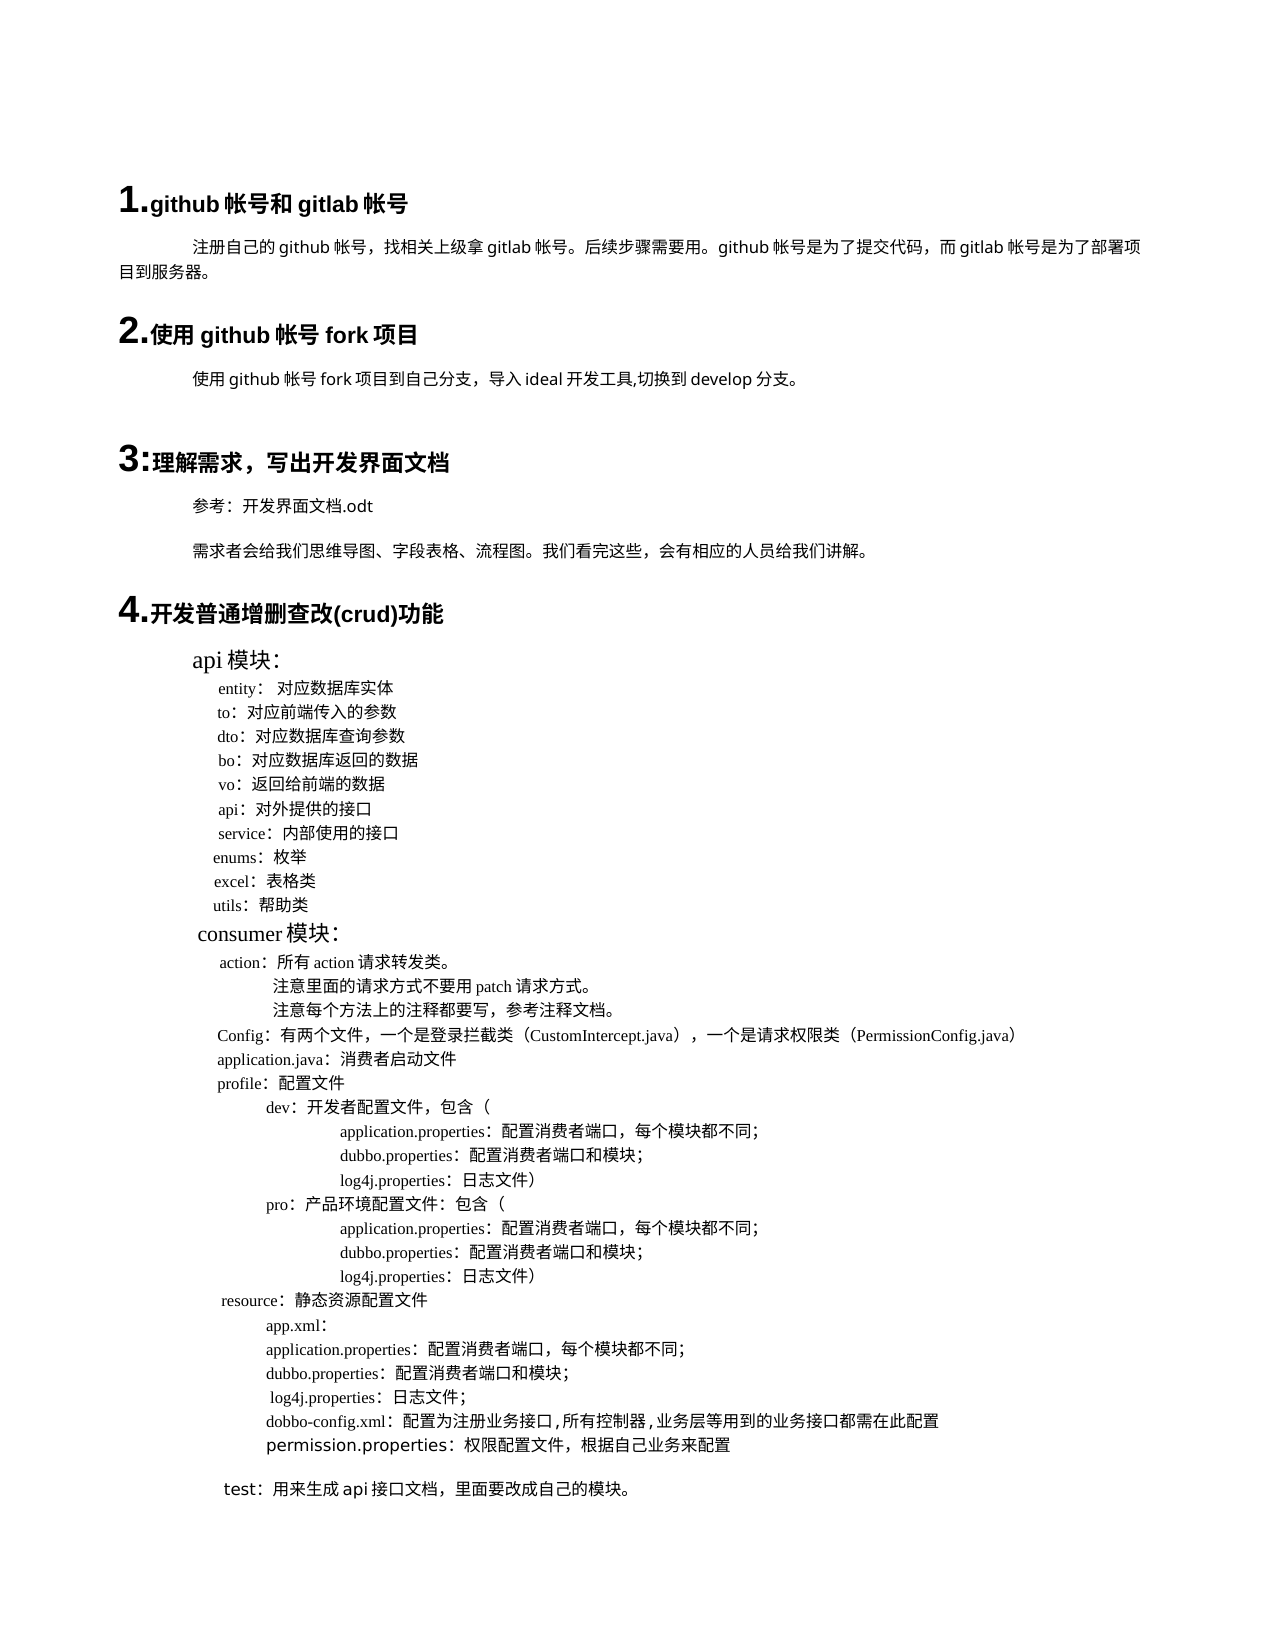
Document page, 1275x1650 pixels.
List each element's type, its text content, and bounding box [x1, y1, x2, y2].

text pro：产品环境配置文件：包含（ [118, 1191, 1157, 1215]
text permission.properties：权限配置文件，根据自己业务来配置 [118, 1432, 1157, 1457]
text log4j.properties：日志文件） [118, 1167, 1157, 1191]
text api模块： [118, 643, 1157, 675]
text Config：有两个文件，一个是登录拦截类（CustomIntercept.java），一个是请求权限类（PermissionConfig.java） [118, 1022, 1157, 1046]
text application.properties：配置消费者端口，每个模块都不同； [118, 1215, 1157, 1239]
subtitle 2.使用github帐号fork项目 [118, 308, 1157, 352]
text dubbo.properties：配置消费者端口和模块； [118, 1360, 1157, 1384]
text 使用github帐号fork项目到自己分支，导入ideal开发工具,切换到develop分支。 [118, 364, 1157, 391]
text profile：配置文件 [118, 1070, 1157, 1094]
text test：用来生成api接口文档，里面要改成自己的模块。 [118, 1476, 1157, 1500]
text vo：返回给前端的数据 [118, 771, 1157, 796]
text 注册自己的github帐号，找相关上级拿gitlab帐号。后续步骤需要用。github帐号是为了提交代码，而gitlab帐号是为了部署项目到服务器。 [118, 232, 1157, 283]
text dev：开发者配置文件，包含（ [118, 1094, 1157, 1118]
subtitle 3:理解需求，写出开发界面文档 [118, 435, 1157, 479]
text dobbo-config.xml：配置为注册业务接口,所有控制器,业务层等用到的业务接口都需在此配置 [118, 1408, 1157, 1432]
subtitle 4.开发普通增删查改(crud)功能 [118, 587, 1157, 631]
subtitle 1.github帐号和gitlab帐号 [118, 176, 1157, 220]
text application.properties：配置消费者端口，每个模块都不同； [118, 1118, 1157, 1142]
text api：对外提供的接口 [118, 796, 1157, 820]
text enums：枚举 [118, 844, 1157, 868]
text action：所有action请求转发类。 [118, 948, 1157, 973]
text app.xml： [118, 1312, 1157, 1336]
text bo：对应数据库返回的数据 [118, 747, 1157, 771]
text 需求者会给我们思维导图、字段表格、流程图。我们看完这些，会有相应的人员给我们讲解。 [118, 538, 1157, 562]
text 注意里面的请求方式不要用patch请求方式。 [118, 973, 1157, 997]
text dto：对应数据库查询参数 [118, 723, 1157, 747]
text 注意每个方法上的注释都要写，参考注释文档。 [118, 997, 1157, 1022]
text application.properties：配置消费者端口，每个模块都不同； [118, 1336, 1157, 1360]
text dubbo.properties：配置消费者端口和模块； [118, 1142, 1157, 1167]
text entity： 对应数据库实体 [118, 675, 1157, 699]
text consumer模块： [118, 916, 1157, 948]
text log4j.properties：日志文件） [118, 1263, 1157, 1287]
text resource：静态资源配置文件 [118, 1287, 1157, 1312]
text dubbo.properties：配置消费者端口和模块； [118, 1239, 1157, 1263]
text service：内部使用的接口 [118, 820, 1157, 844]
text application.java：消费者启动文件 [118, 1046, 1157, 1070]
text 参考：开发界面文档.odt [118, 491, 1157, 518]
text utils：帮助类 [118, 892, 1157, 916]
text excel：表格类 [118, 868, 1157, 892]
text log4j.properties：日志文件； [118, 1384, 1157, 1408]
text to：对应前端传入的参数 [118, 699, 1157, 723]
